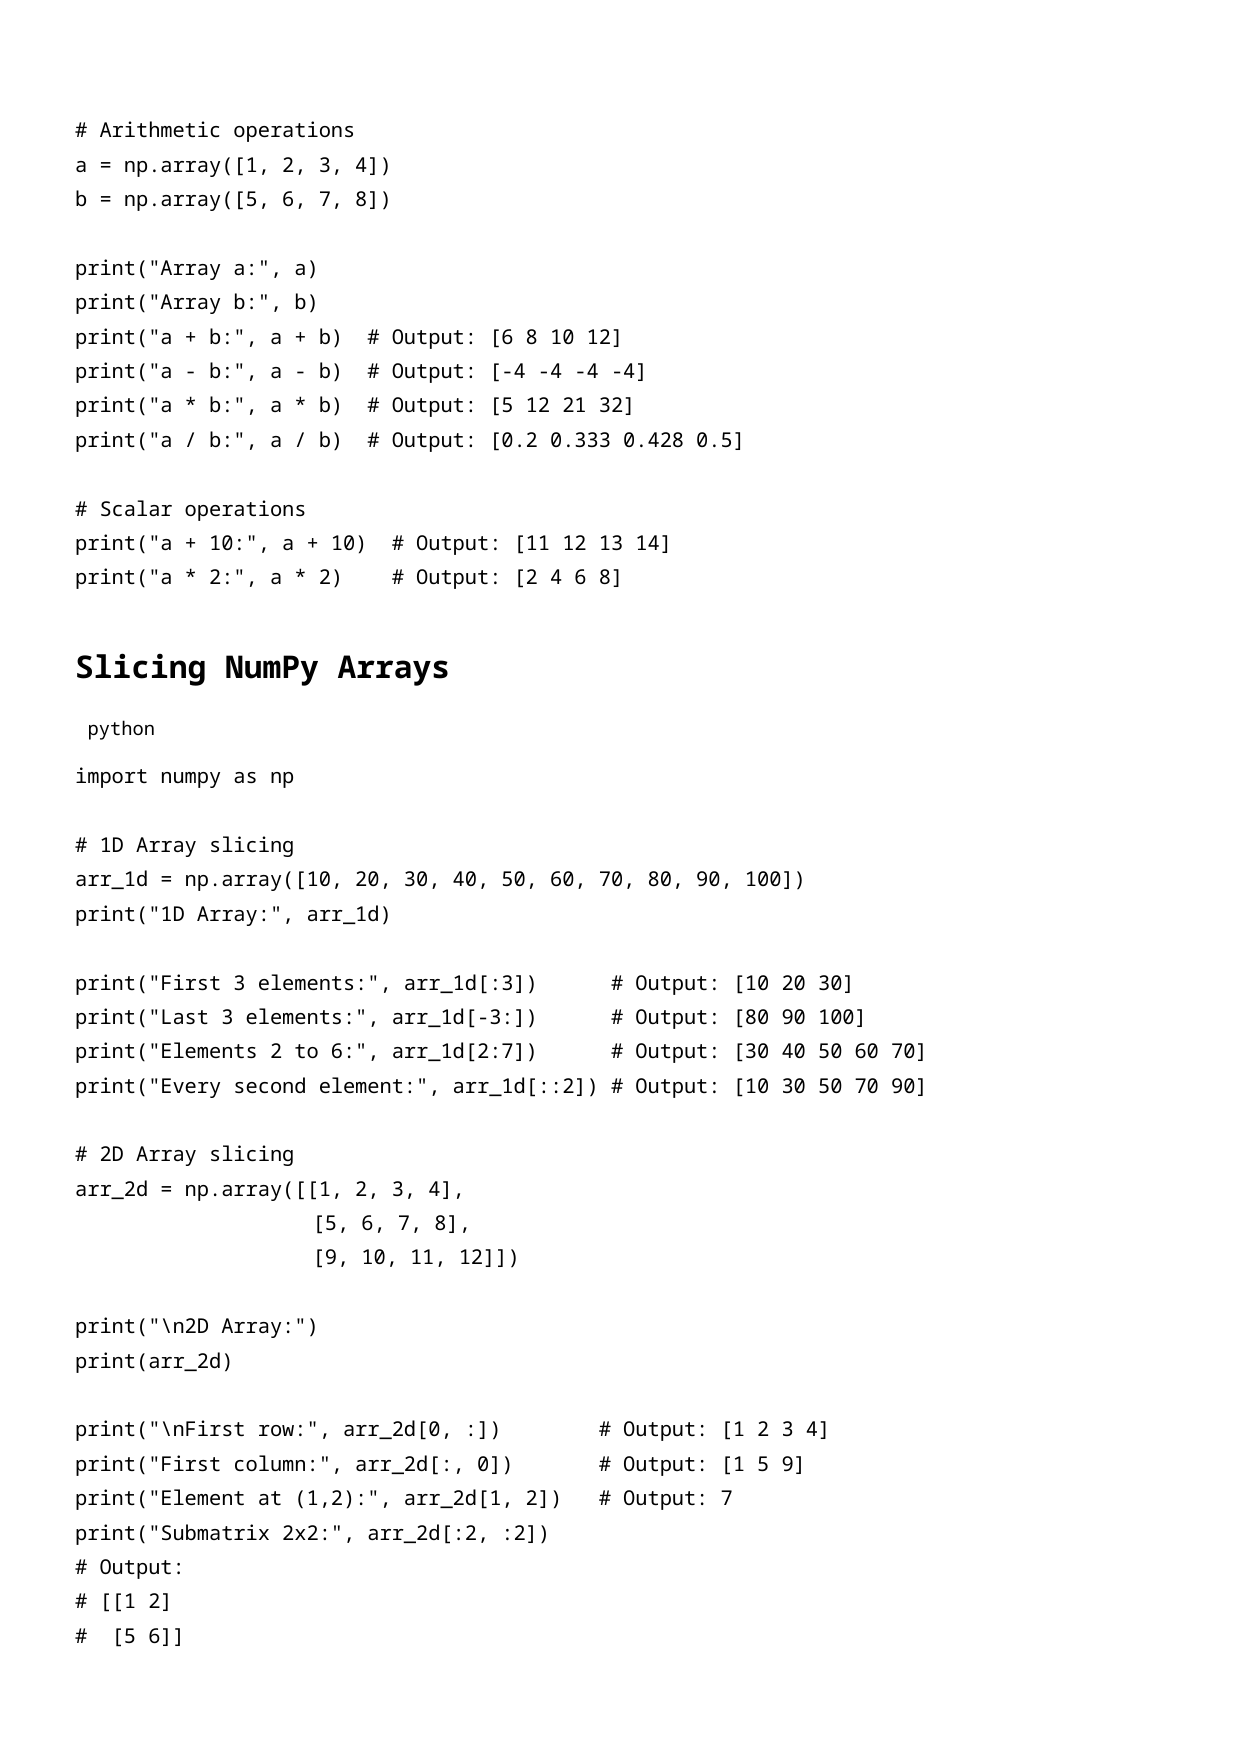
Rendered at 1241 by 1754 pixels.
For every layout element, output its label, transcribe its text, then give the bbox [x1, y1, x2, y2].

text print("a * 2:", a * 2) # Output: [2 4 6 8] [75, 556, 1165, 591]
text # Arithmetic operations [75, 109, 1165, 144]
text # 2D Array slicing [75, 1133, 1165, 1168]
text a = np.array([1, 2, 3, 4]) [75, 144, 1165, 178]
text print("First 3 elements:", arr_1d[:3]) # Output: [10 20 30] [75, 961, 1165, 996]
text print("a / b:", a / b) # Output: [0.2 0.333 0.428 0.5] [75, 419, 1165, 453]
text print("Array b:", b) [75, 281, 1165, 316]
text print("1D Array:", arr_1d) [75, 893, 1165, 927]
text print("a + 10:", a + 10) # Output: [11 12 13 14] [75, 522, 1165, 556]
text print("Last 3 elements:", arr_1d[-3:]) # Output: [80 90 100] [75, 996, 1165, 1030]
text arr_1d = np.array([10, 20, 30, 40, 50, 60, 70, 80, 90, 100]) [75, 858, 1165, 893]
text [9, 10, 11, 12]]) [75, 1236, 1165, 1271]
text # Output: [75, 1546, 1165, 1580]
text print("a + b:", a + b) # Output: [6 8 10 12] [75, 316, 1165, 350]
text print("Elements 2 to 6:", arr_1d[2:7]) # Output: [30 40 50 60 70] [75, 1030, 1165, 1064]
text [5, 6, 7, 8], [75, 1202, 1165, 1236]
text # Scalar operations [75, 487, 1165, 522]
text # [[1 2] [75, 1580, 1165, 1614]
text print("First column:", arr_2d[:, 0]) # Output: [1 5 9] [75, 1443, 1165, 1477]
text print("Array a:", a) [75, 247, 1165, 281]
text print("\nFirst row:", arr_2d[0, :]) # Output: [1 2 3 4] [75, 1408, 1165, 1443]
text print("a * b:", a * b) # Output: [5 12 21 32] [75, 384, 1165, 419]
text print("Every second element:", arr_1d[::2]) # Output: [10 30 50 70 90] [75, 1064, 1165, 1099]
text b = np.array([5, 6, 7, 8]) [75, 178, 1165, 212]
text arr_2d = np.array([[1, 2, 3, 4], [75, 1168, 1165, 1202]
text # [5 6]] [75, 1614, 1165, 1649]
text import numpy as np [75, 755, 1165, 789]
text print("a - b:", a - b) # Output: [-4 -4 -4 -4] [75, 350, 1165, 384]
subtitle Slicing NumPy Arrays [75, 641, 1165, 687]
text print("Element at (1,2):", arr_2d[1, 2]) # Output: 7 [75, 1477, 1165, 1511]
text python [87, 712, 1165, 741]
text print("Submatrix 2x2:", arr_2d[:2, :2]) [75, 1511, 1165, 1546]
text print(arr_2d) [75, 1339, 1165, 1374]
text # 1D Array slicing [75, 824, 1165, 858]
text print("\n2D Array:") [75, 1305, 1165, 1339]
